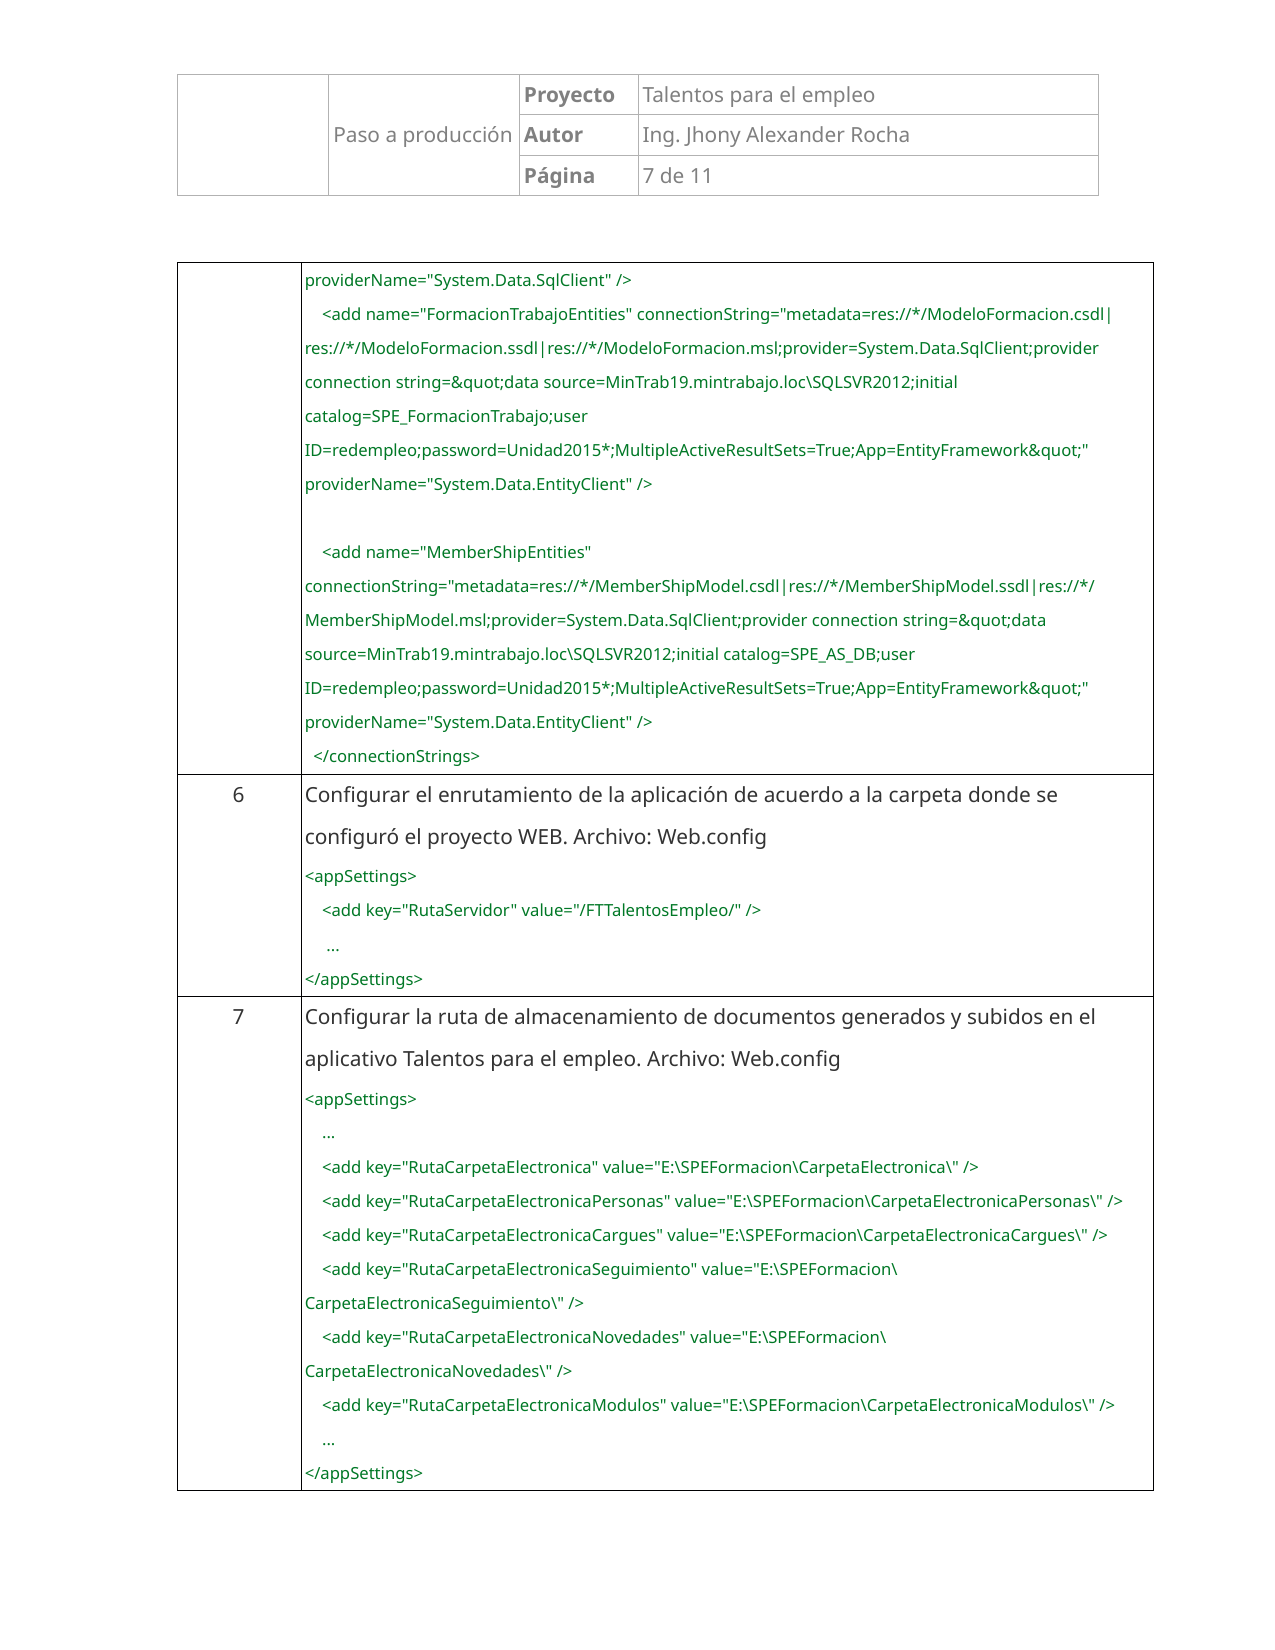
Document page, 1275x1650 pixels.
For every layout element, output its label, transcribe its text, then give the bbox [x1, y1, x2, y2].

table_cell 7 [178, 997, 301, 1490]
table_cell Configurar la ruta de almacenamiento de documentos generados y subidos en el aplicativo Talentos para el empleo. Archivo: Web.config <appSettings> ... <add key="RutaCarpetaElectronica" value="E:\SPEFormacion\CarpetaElectronica\" /> <add key="RutaCarpetaElectronicaPersonas" value="E:\SPEFormacion\CarpetaElectronicaPersonas\" /> <add key="RutaCarpetaElectronicaCargues" value="E:\SPEFormacion\CarpetaElectronicaCargues\" /> <add key="RutaCarpetaElectronicaSeguimiento" value="E:\SPEFormacion\CarpetaElectronicaSeguimiento\" /> <add key="RutaCarpetaElectronicaNovedades" value="E:\SPEFormacion\CarpetaElectronicaNovedades\" /> <add key="RutaCarpetaElectronicaModulos" value="E:\SPEFormacion\CarpetaElectronicaModulos\" /> ... </appSettings> [302, 997, 1153, 1490]
table_cell Configurar el enrutamiento de la aplicación de acuerdo a la carpeta donde se configuró el proyecto WEB. Archivo: Web.config <appSettings> <add key="RutaServidor" value="/FTTalentosEmpleo/" /> ... </appSettings> [302, 775, 1153, 996]
table_cell providerName="System.Data.SqlClient" /> <add name="FormacionTrabajoEntities" connectionString="metadata=res://*/ModeloFormacion.csdl|res://*/ModeloFormacion.ssdl|res://*/ModeloFormacion.msl;provider=System.Data.SqlClient;provider connection string=&quot;data source=MinTrab19.mintrabajo.loc\SQLSVR2012;initial catalog=SPE_FormacionTrabajo;user ID=redempleo;password=Unidad2015*;MultipleActiveResultSets=True;App=EntityFramework&quot;" providerName="System.Data.EntityClient" /> <add name="MemberShipEntities" connectionString="metadata=res://*/MemberShipModel.csdl|res://*/MemberShipModel.ssdl|res://*/MemberShipModel.msl;provider=System.Data.SqlClient;provider connection string=&quot;data source=MinTrab19.mintrabajo.loc\SQLSVR2012;initial catalog=SPE_AS_DB;user ID=redempleo;password=Unidad2015*;MultipleActiveResultSets=True;App=EntityFramework&quot;" providerName="System.Data.EntityClient" /> </connectionStrings> [302, 263, 1153, 773]
table_cell 6 [178, 775, 301, 996]
table_cell [178, 263, 301, 773]
